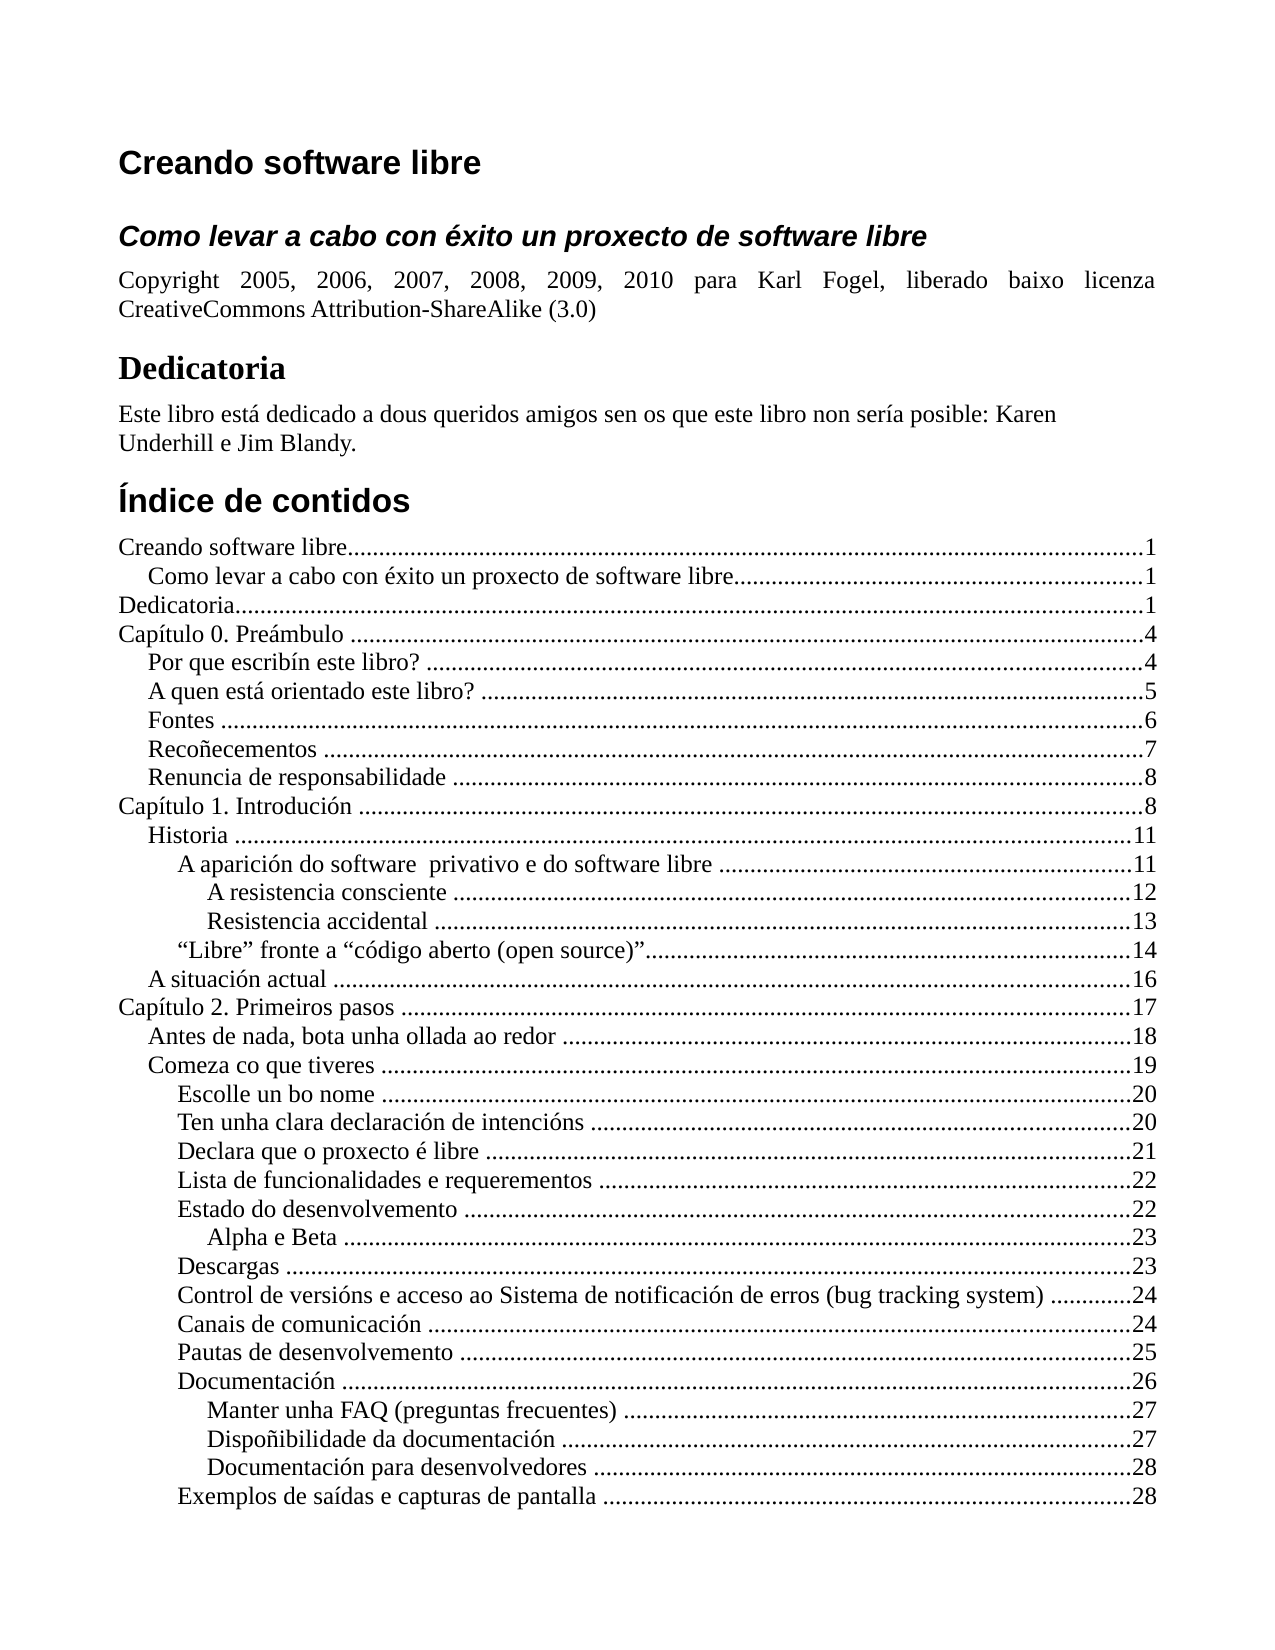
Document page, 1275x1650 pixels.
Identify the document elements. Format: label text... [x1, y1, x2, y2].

subtitle Dedicatoria [118, 348, 1157, 386]
text Documentación 26 [177, 1366, 1157, 1395]
text Antes de nada, bota unha ollada ao redor 18 [148, 1021, 1157, 1050]
text Ten unha clara declaración de intencións 20 [177, 1107, 1157, 1136]
text Alpha e Beta 23 [207, 1222, 1157, 1251]
text Capítulo 0. Preámbulo 4 [118, 619, 1157, 647]
text A resistencia consciente 12 [207, 877, 1157, 906]
text Resistencia accidental 13 [207, 906, 1157, 935]
text Historia 11 [148, 820, 1157, 849]
text Canais de comunicación 24 [177, 1309, 1157, 1337]
text Capítulo 2. Primeiros pasos 17 [118, 992, 1157, 1021]
text Capítulo 1. Introdución 8 [118, 791, 1157, 820]
subtitle Índice de contidos [118, 481, 1157, 520]
text Dedicatoria 1 [118, 590, 1157, 619]
text Pautas de desenvolvemento 25 [177, 1337, 1157, 1366]
text Lista de funcionalidades e requerementos 22 [177, 1165, 1157, 1194]
text Como levar a cabo con éxito un proxecto de software libre 1 [148, 561, 1157, 590]
text Declara que o proxecto é libre 21 [177, 1136, 1157, 1165]
text Estado do desenvolvemento 22 [177, 1194, 1157, 1222]
text A quen está orientado este libro? 5 [148, 676, 1157, 705]
text Manter unha FAQ (preguntas frecuentes) 27 [207, 1395, 1157, 1424]
text Recoñecementos 7 [148, 734, 1157, 762]
text Fontes 6 [148, 705, 1157, 734]
subtitle Creando software libre [118, 143, 1157, 182]
text Exemplos de saídas e capturas de pantalla 28 [177, 1481, 1157, 1510]
text Dispoñibilidade da documentación 27 [207, 1424, 1157, 1452]
text Creando software libre 1 [118, 532, 1157, 561]
text Documentación para desenvolvedores 28 [207, 1452, 1157, 1481]
subtitle Como levar a cabo con éxito un proxecto de software libre [118, 219, 1157, 253]
text Descargas 23 [177, 1251, 1157, 1280]
text Escolle un bo nome 20 [177, 1079, 1157, 1107]
text “Libre” fronte a “código aberto (open source)” 14 [177, 935, 1157, 964]
text A aparición do software privativo e do software libre 11 [177, 849, 1157, 877]
text Comeza co que tiveres 19 [148, 1050, 1157, 1079]
text Este libro está dedicado a dous queridos amigos sen os que este libro non sería posible: Karen Underhill e Jim Blandy. [118, 399, 1157, 456]
text Control de versións e acceso ao Sistema de notificación de erros (bug tracking system) 24 [177, 1280, 1157, 1309]
text Copyright 2005, 2006, 2007, 2008, 2009, 2010 para Karl Fogel, liberado baixo licenza CreativeCommons Attribution-ShareAlike (3.0) [118, 265, 1157, 323]
text A situación actual 16 [148, 964, 1157, 992]
text Por que escribín este libro? 4 [148, 647, 1157, 676]
text Renuncia de responsabilidade 8 [148, 762, 1157, 791]
